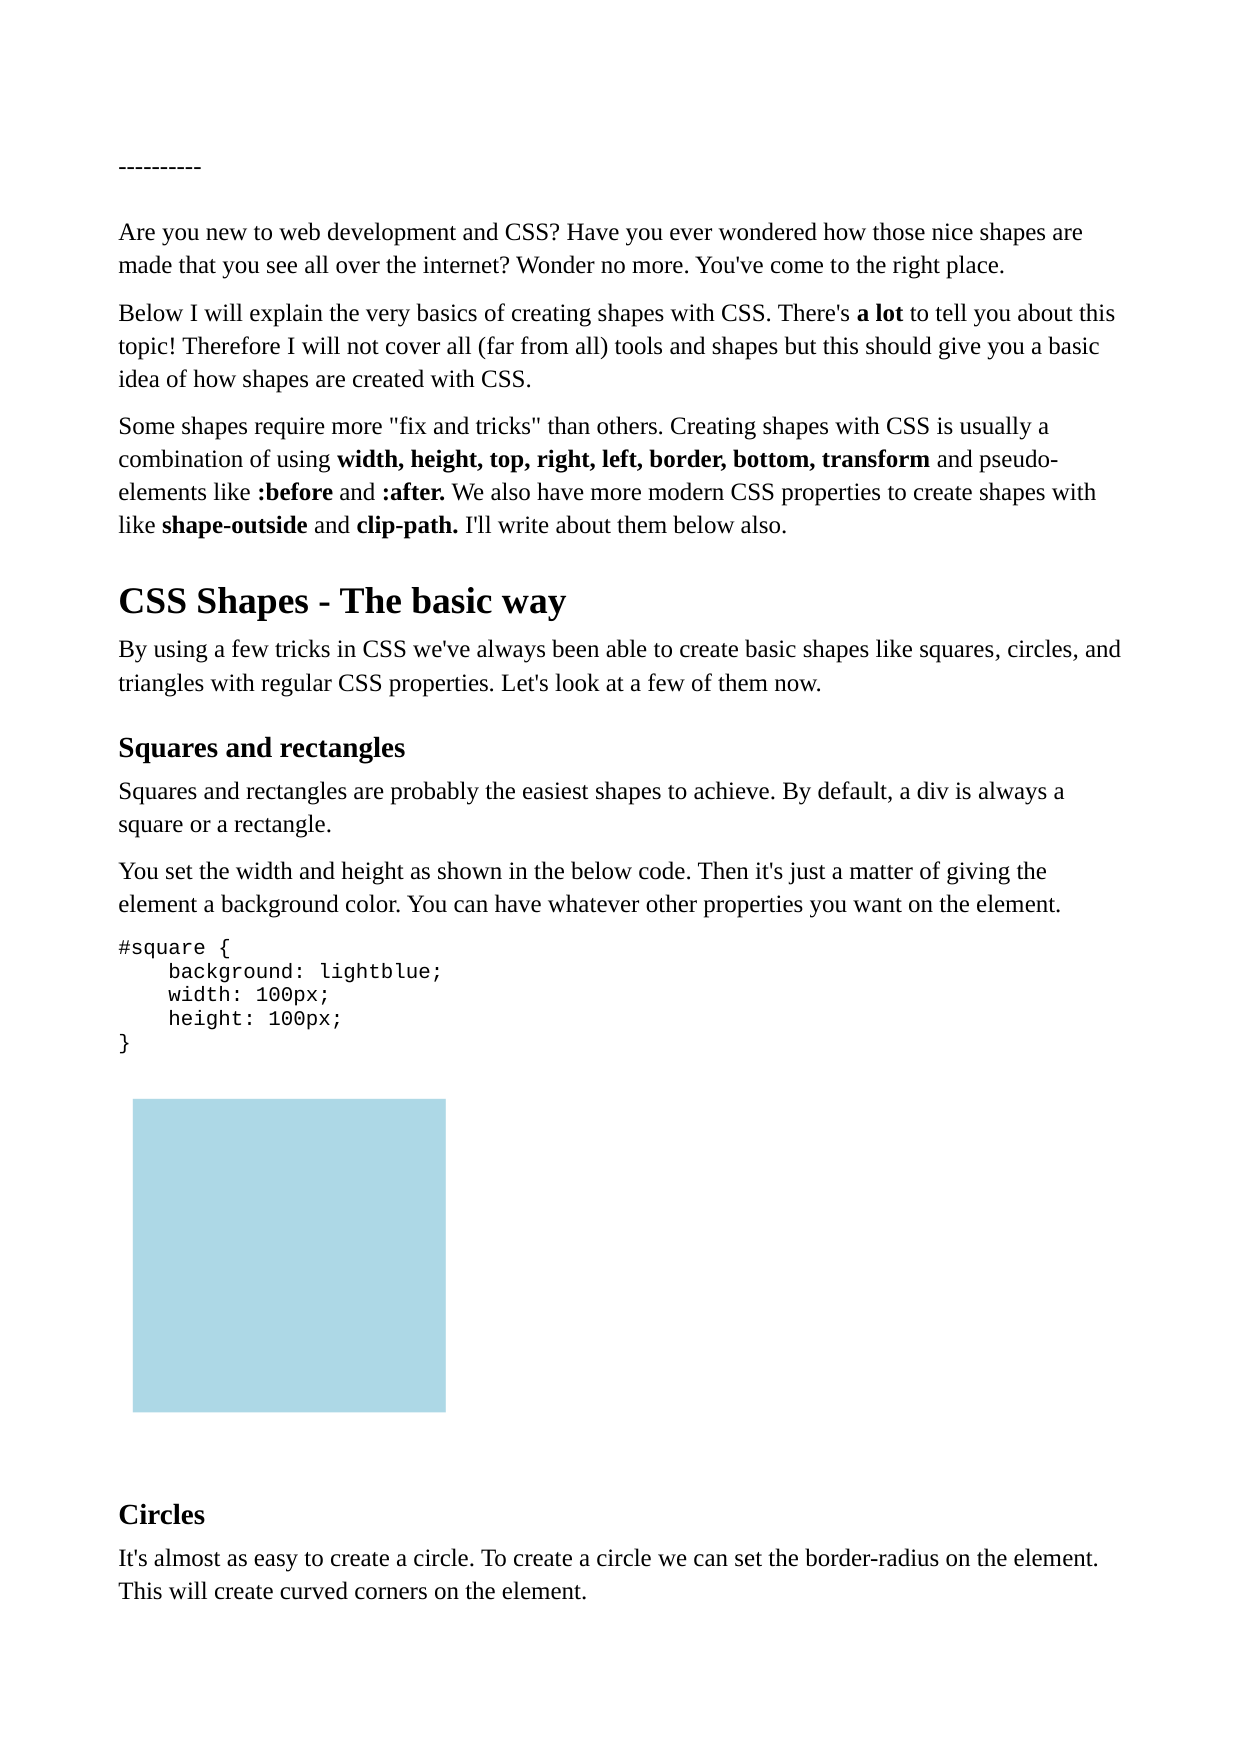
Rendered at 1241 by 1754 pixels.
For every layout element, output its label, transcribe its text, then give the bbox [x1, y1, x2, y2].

subtitle Circles [118, 1463, 1122, 1530]
subtitle Squares and rectangles [118, 730, 1122, 763]
text ---------- Are you new to web development and CSS? Have you ever wondered how those nice shapes are made that you see all over the internet? Wonder no more. You've come to the right place. [118, 118, 1122, 279]
text height: 100px; [118, 1008, 1122, 1032]
text By using a few tricks in CSS we've always been able to create basic shapes like squares, circles, and triangles with regular CSS properties. Let's look at a few of them now. [118, 634, 1122, 696]
text background: lightblue; [118, 961, 1122, 984]
subtitle CSS Shapes - The basic way [118, 579, 1122, 622]
text width: 100px; [118, 984, 1122, 1008]
text It's almost as easy to create a circle. To create a circle we can set the border-radius on the element. This will create curved corners on the element. [118, 1543, 1122, 1604]
text } [118, 1032, 1122, 1055]
picture [118, 1084, 461, 1430]
text You set the width and height as shown in the below code. Then it's just a matter of giving the element a background color. You can have whatever other properties you want on the element. [118, 856, 1122, 918]
text Below I will explain the very basics of creating shapes with CSS. There's a lot to tell you about this topic! Therefore I will not cover all (far from all) tools and shapes but this should give you a basic idea of how shapes are created with CSS. [118, 298, 1122, 393]
text #square { [118, 937, 1122, 961]
text Some shapes require more "fix and tricks" than others. Creating shapes with CSS is usually a combination of using width, height, top, right, left, border, bottom, transform and pseudo-elements like :before and :after. We also have more modern CSS properties to create shapes with like shape-outside and clip-path. I'll write about them below also. [118, 411, 1122, 539]
text Squares and rectangles are probably the easiest shapes to achieve. By default, a div is always a square or a rectangle. [118, 776, 1122, 838]
